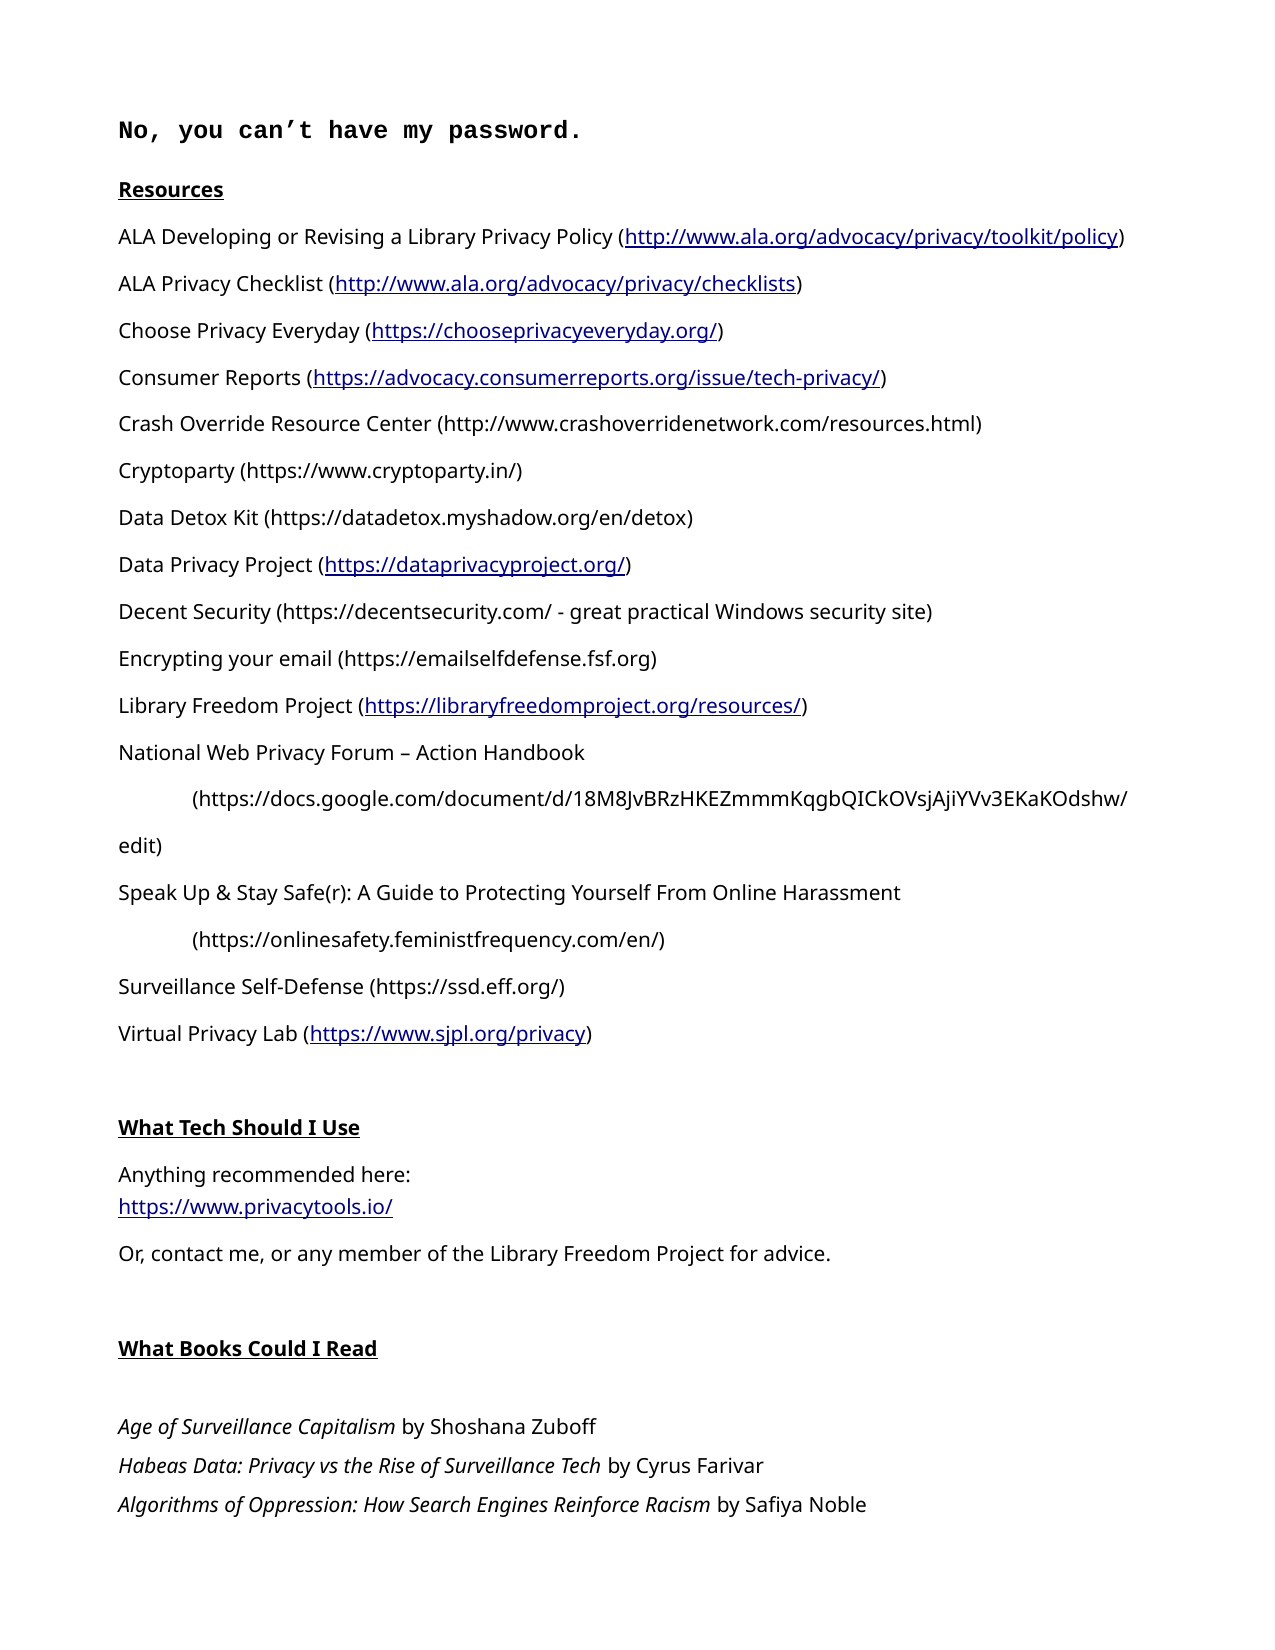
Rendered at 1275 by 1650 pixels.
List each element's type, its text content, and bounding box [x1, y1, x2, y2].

text ALA Privacy Checklist (http://www.ala.org/advocacy/privacy/checklists) [118, 269, 1157, 297]
text What Books Could I Read [118, 1334, 1157, 1362]
text Speak Up & Stay Safe(r): A Guide to Protecting Yourself From Online Harassment [118, 878, 1157, 907]
text Choose Privacy Everyday (https://chooseprivacyeveryday.org/) [118, 316, 1157, 344]
text Algorithms of Oppression: How Search Engines Reinforce Racism by Safiya Noble [118, 1491, 1157, 1519]
text Virtual Privacy Lab (https://www.sjpl.org/privacy) [118, 1019, 1157, 1047]
text Age of Surveillance Capitalism by Shoshana Zuboff [118, 1412, 1157, 1441]
text Encrypting your email (https://emailselfdefense.fsf.org) [118, 644, 1157, 672]
text Anything recommended here: https://www.privacytools.io/ [118, 1160, 1157, 1221]
text Or, contact me, or any member of the Library Freedom Project for advice. [118, 1239, 1157, 1268]
text Data Detox Kit (https://datadetox.myshadow.org/en/detox) [118, 503, 1157, 532]
text No, you can’t have my password. [118, 118, 1157, 146]
text Library Freedom Project (https://libraryfreedomproject.org/resources/) [118, 691, 1157, 719]
text Cryptoparty (https://www.cryptoparty.in/) [118, 456, 1157, 485]
text Crash Override Resource Center (http://www.crashoverridenetwork.com/resources.html) [118, 409, 1157, 438]
text Data Privacy Project (https://dataprivacyproject.org/) [118, 550, 1157, 578]
text Decent Security (https://decentsecurity.com/ - great practical Windows security site) [118, 597, 1157, 625]
text Surveillance Self-Defense (https://ssd.eff.org/) [118, 972, 1157, 1000]
text What Tech Should I Use [118, 1113, 1157, 1141]
text Resources [118, 175, 1157, 203]
text ALA Developing or Revising a Library Privacy Policy (http://www.ala.org/advocacy/privacy/toolkit/policy) [118, 222, 1157, 250]
text Consumer Reports (https://advocacy.consumerreports.org/issue/tech-privacy/) [118, 363, 1157, 391]
text (https://onlinesafety.feministfrequency.com/en/) [118, 925, 1157, 953]
text National Web Privacy Forum – Action Handbook (https://docs.google.com/document/d/18M8JvBRzHKEZmmmKqgbQICkOVsjAjiYVv3EKaKOdshw/edit) [118, 738, 1157, 860]
text Habeas Data: Privacy vs the Rise of Surveillance Tech by Cyrus Farivar [118, 1451, 1157, 1480]
